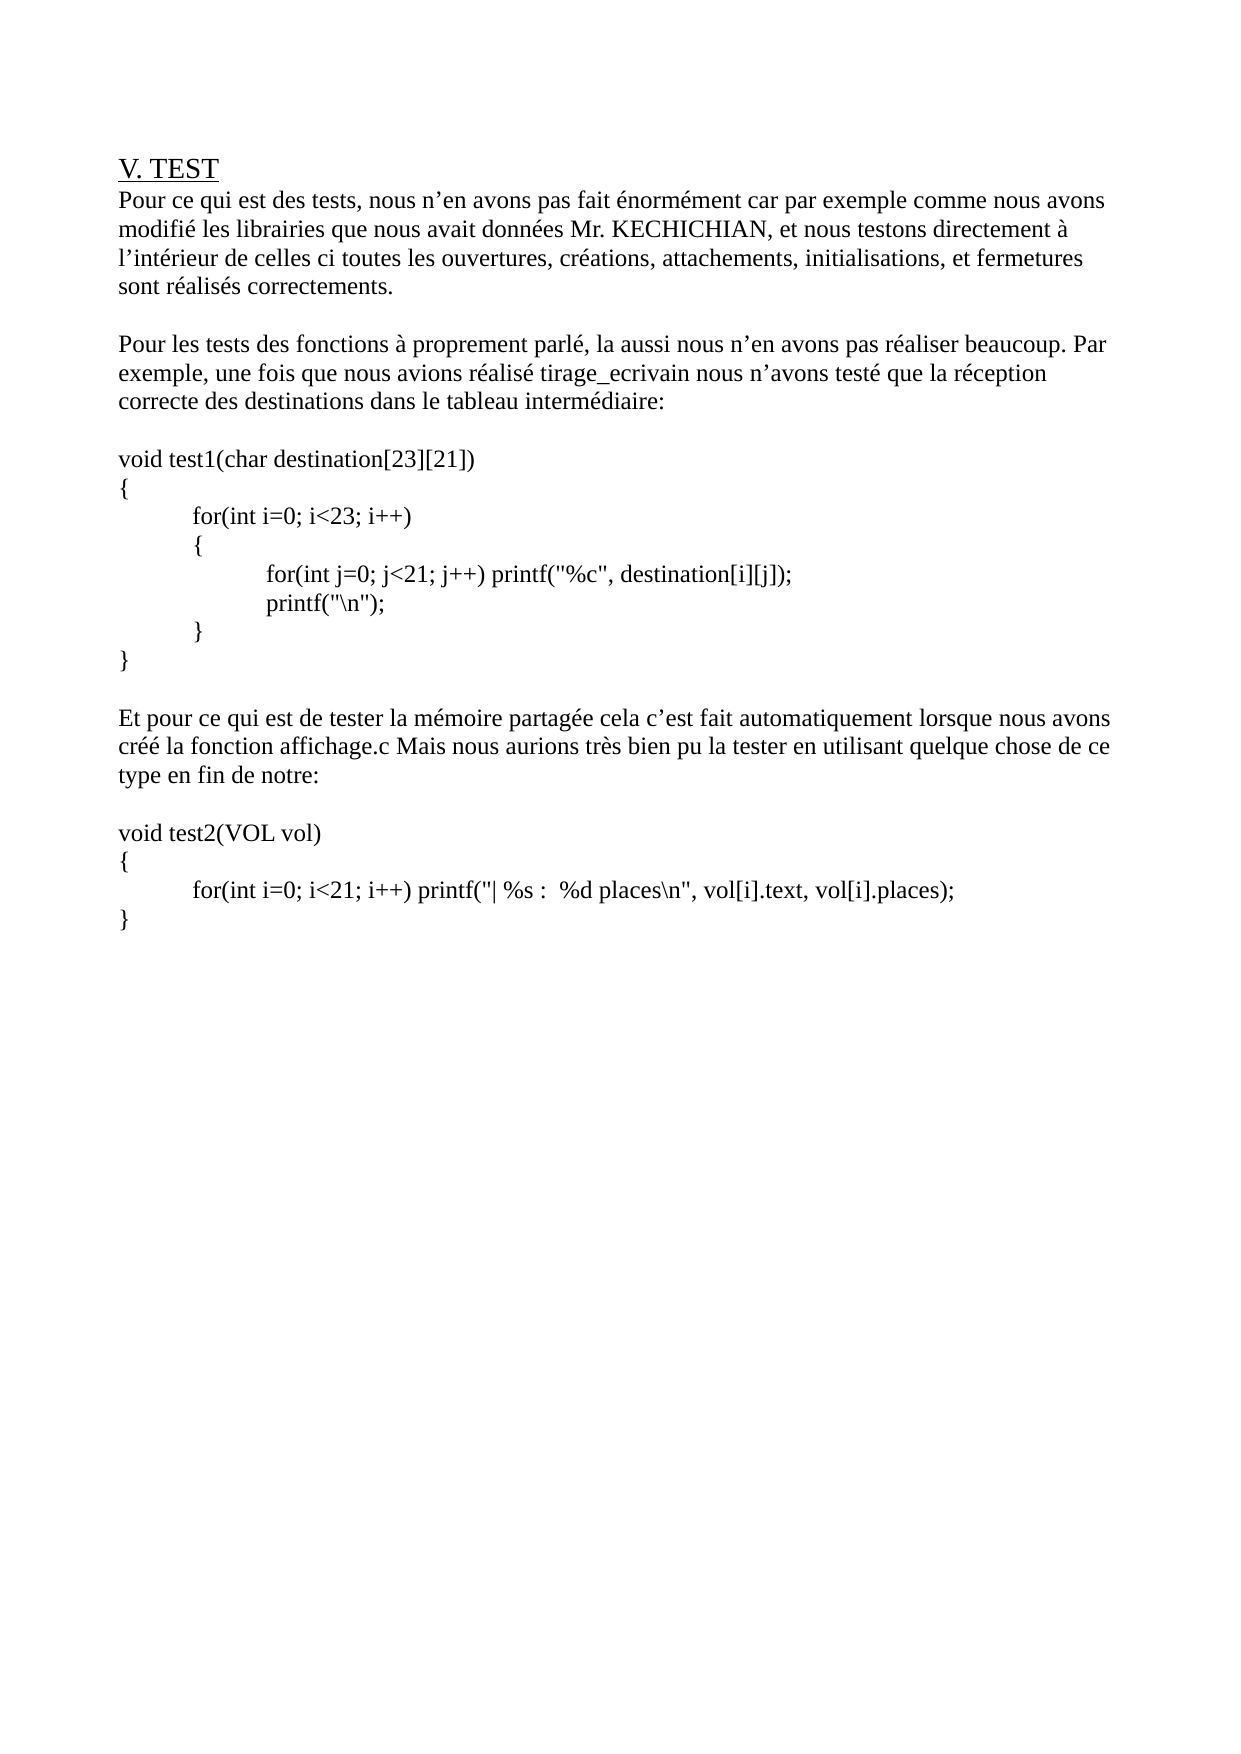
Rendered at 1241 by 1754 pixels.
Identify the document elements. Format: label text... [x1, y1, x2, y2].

text for(int i=0; i<21; i++) printf("| %s : %d places\n", vol[i].text, vol[i].places); [118, 875, 1122, 904]
text } [118, 904, 1122, 933]
text { [118, 846, 1122, 875]
text for(int j=0; j<21; j++) printf("%c", destination[i][j]); [118, 559, 1122, 588]
text { [118, 473, 1122, 501]
text void test2(VOL vol) [118, 818, 1122, 846]
text { [118, 530, 1122, 559]
text V. TEST [118, 152, 1122, 185]
text } [118, 645, 1122, 674]
text } [118, 616, 1122, 645]
text Pour ce qui est des tests, nous n’en avons pas fait énormément car par exemple comme nous avons modifié les librairies que nous avait données Mr. KECHICHIAN, et nous testons directement à l’intérieur de celles ci toutes les ouvertures, créations, attachements, initialisations, et fermetures sont réalisés correctements. [118, 185, 1122, 300]
text void test1(char destination[23][21]) [118, 444, 1122, 473]
text printf("\n"); [118, 588, 1122, 616]
text Pour les tests des fonctions à proprement parlé, la aussi nous n’en avons pas réaliser beaucoup. Par exemple, une fois que nous avions réalisé tirage_ecrivain nous n’avons testé que la réception correcte des destinations dans le tableau intermédiaire: [118, 329, 1122, 415]
text Et pour ce qui est de tester la mémoire partagée cela c’est fait automatiquement lorsque nous avons créé la fonction affichage.c Mais nous aurions très bien pu la tester en utilisant quelque chose de ce type en fin de notre: [118, 703, 1122, 789]
text for(int i=0; i<23; i++) [118, 501, 1122, 530]
